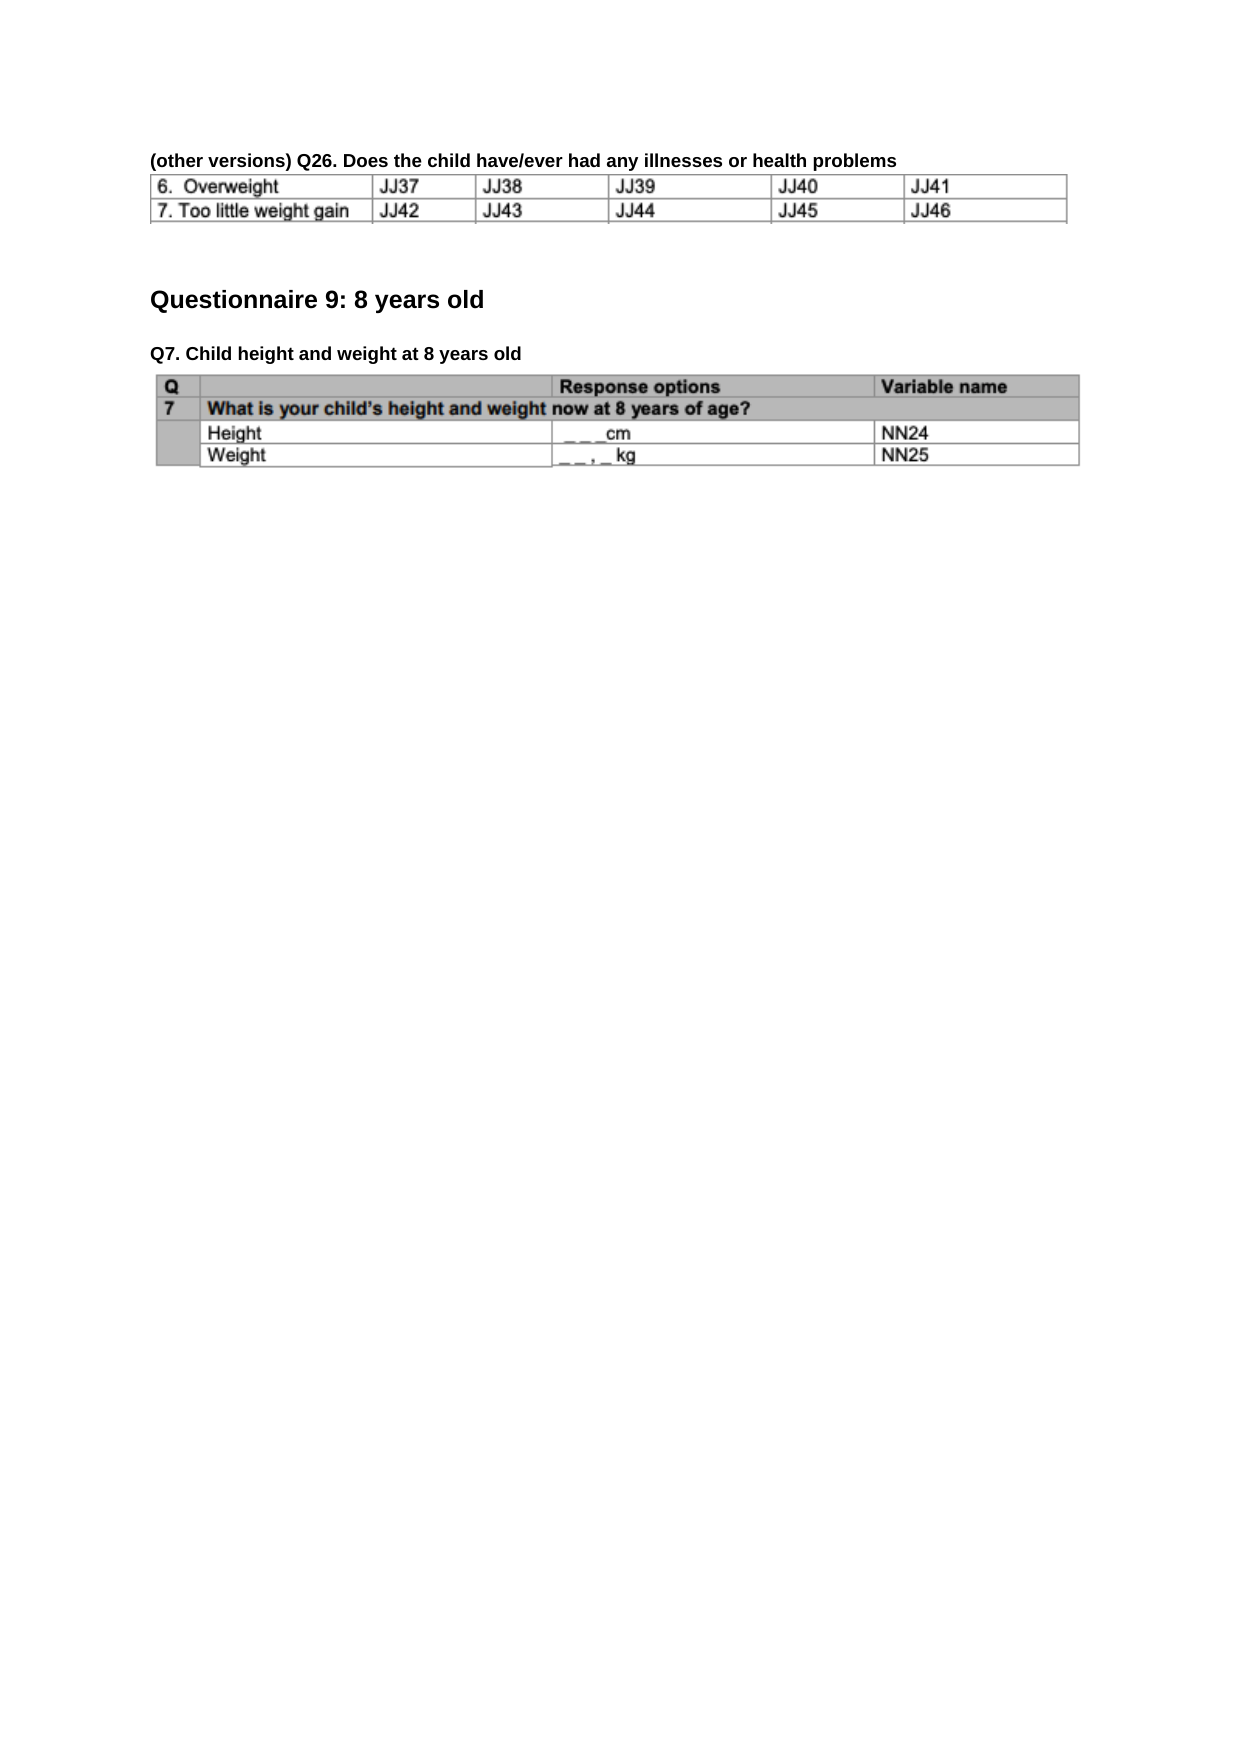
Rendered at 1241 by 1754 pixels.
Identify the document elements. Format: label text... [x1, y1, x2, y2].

picture [150, 174, 1071, 224]
picture [150, 367, 1091, 474]
text Q7. Child height and weight at 8 years old [150, 343, 1090, 364]
text Questionnaire 9: 8 years old [150, 285, 1090, 314]
text (other versions) Q26. Does the child have/ever had any illnesses or health problems [150, 150, 1090, 172]
